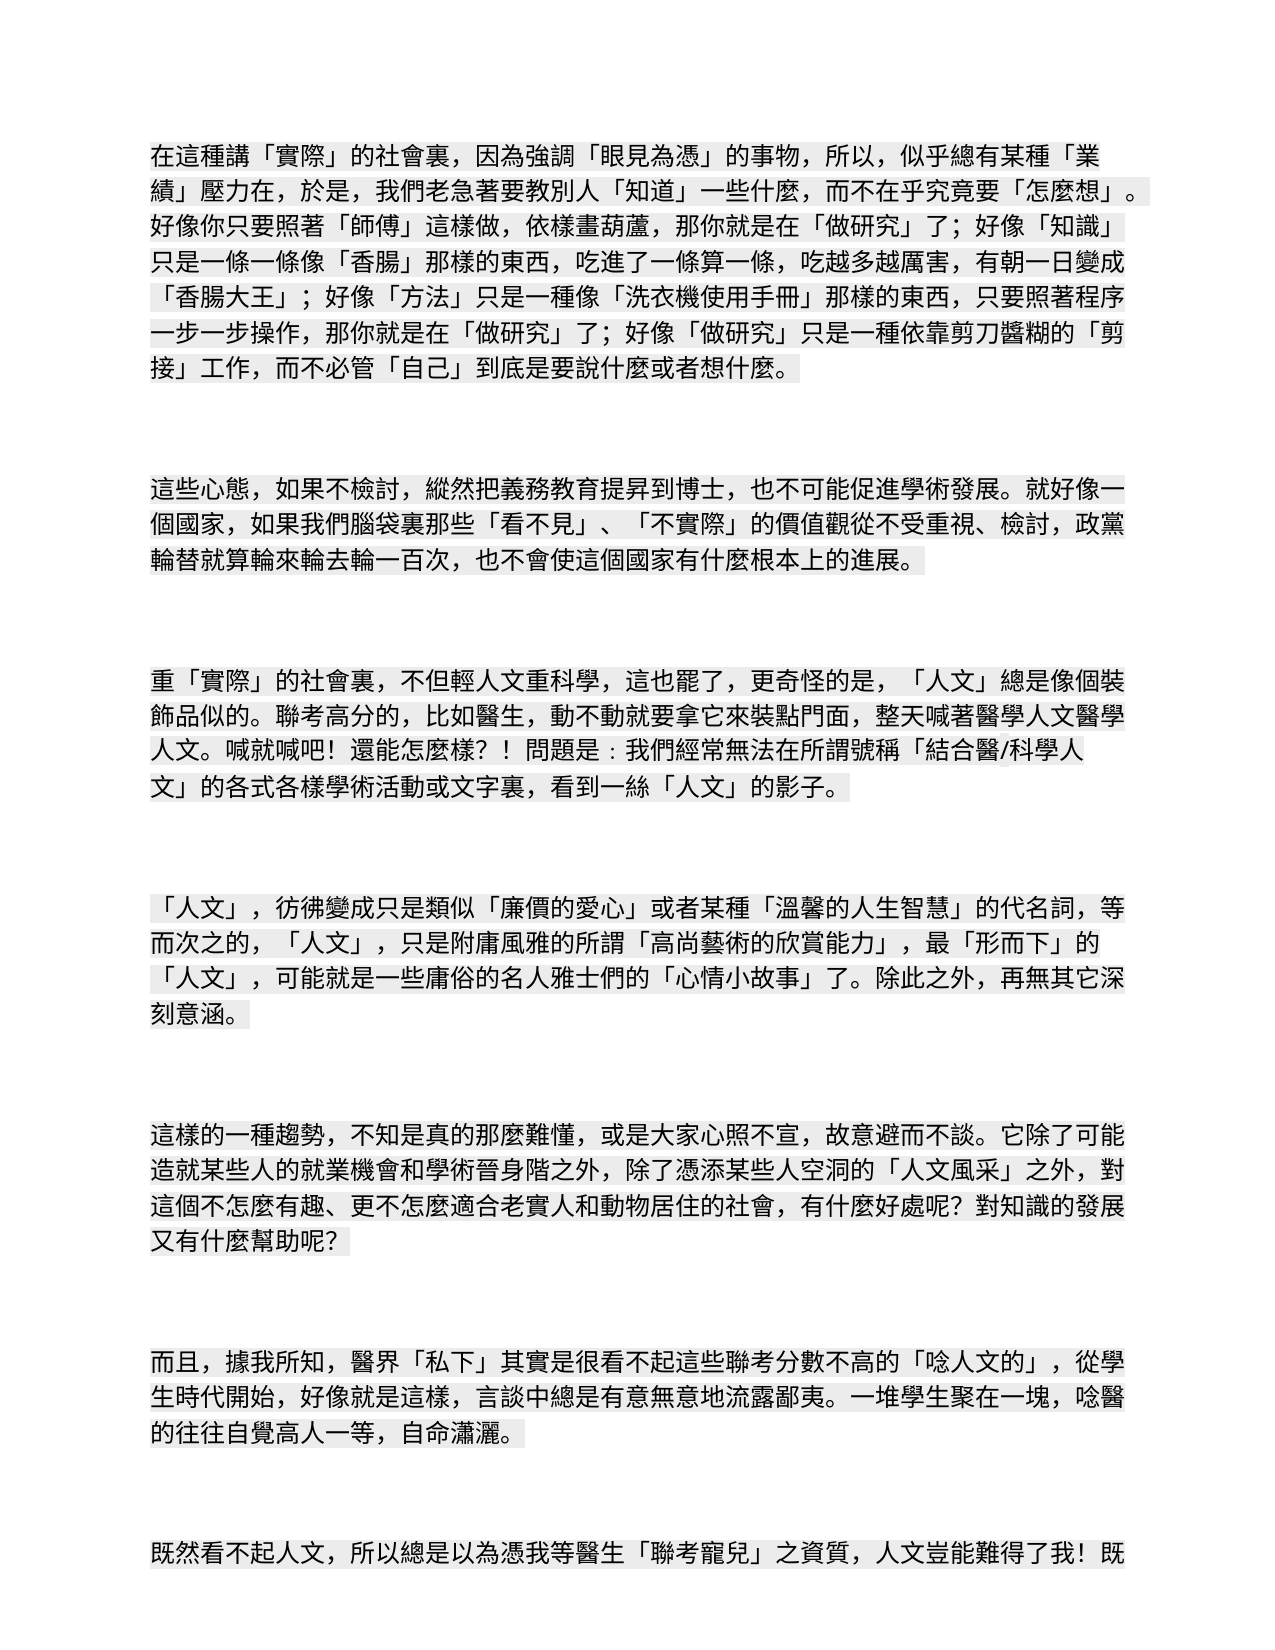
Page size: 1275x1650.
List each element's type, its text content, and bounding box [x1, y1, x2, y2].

text 這些心態，如果不檢討，縱然把義務教育提昇到博士，也不可能促進學術發展。就好像一個國家，如果我們腦袋裏那些「看不見」、「不實際」的價值觀從不受重視、檢討，政黨輪替就算輪來輪去輪一百次，也不會使這個國家有什麼根本上的進展。 [150, 469, 1125, 575]
text 「人文」，彷彿變成只是類似「廉價的愛心」或者某種「溫馨的人生智慧」的代名詞，等而次之的，「人文」，只是附庸風雅的所謂「高尚藝術的欣賞能力」，最「形而下」的「人文」，可能就是一些庸俗的名人雅士們的「心情小故事」了。除此之外，再無其它深刻意涵。 [150, 887, 1125, 1029]
text 而且，據我所知，醫界「私下」其實是很看不起這些聯考分數不高的「唸人文的」，從學生時代開始，好像就是這樣，言談中總是有意無意地流露鄙夷。一堆學生聚在一塊，唸醫的往往自覺高人一等，自命瀟灑。 [150, 1342, 1125, 1448]
text 既然看不起人文，所以總是以為憑我等醫生「聯考寵兒」之資質，人文豈能難得了我！既 [150, 1533, 1125, 1569]
text 這樣的一種趨勢，不知是真的那麼難懂，或是大家心照不宣，故意避而不談。它除了可能造就某些人的就業機會和學術晉身階之外，除了憑添某些人空洞的「人文風采」之外，對這個不怎麼有趣、更不怎麼適合老實人和動物居住的社會，有什麼好處呢？對知識的發展又有什麼幫助呢？ [150, 1114, 1125, 1256]
text 在這種講「實際」的社會裏，因為強調「眼見為憑」的事物，所以，似乎總有某種「業績」壓力在，於是，我們老急著要教別人「知道」一些什麼，而不在乎究竟要「怎麼想」。好像你只要照著「師傅」這樣做，依樣畫葫蘆，那你就是在「做研究」了；好像「知識」只是一條一條像「香腸」那樣的東西，吃進了一條算一條，吃越多越厲害，有朝一日變成「香腸大王」；好像「方法」只是一種像「洗衣機使用手冊」那樣的東西，只要照著程序一步一步操作，那你就是在「做研究」了；好像「做研究」只是一種依靠剪刀醬糊的「剪接」工作，而不必管「自己」到底是要說什麼或者想什麼。 [150, 135, 1125, 383]
text 重「實際」的社會裏，不但輕人文重科學，這也罷了，更奇怪的是，「人文」總是像個裝飾品似的。聯考高分的，比如醫生，動不動就要拿它來裝點門面，整天喊著醫學人文醫學人文。喊就喊吧！還能怎麼樣？！問題是﹕我們經常無法在所謂號稱「結合醫/科學人文」的各式各樣學術活動或文字裏，看到一絲「人文」的影子。 [150, 660, 1125, 802]
